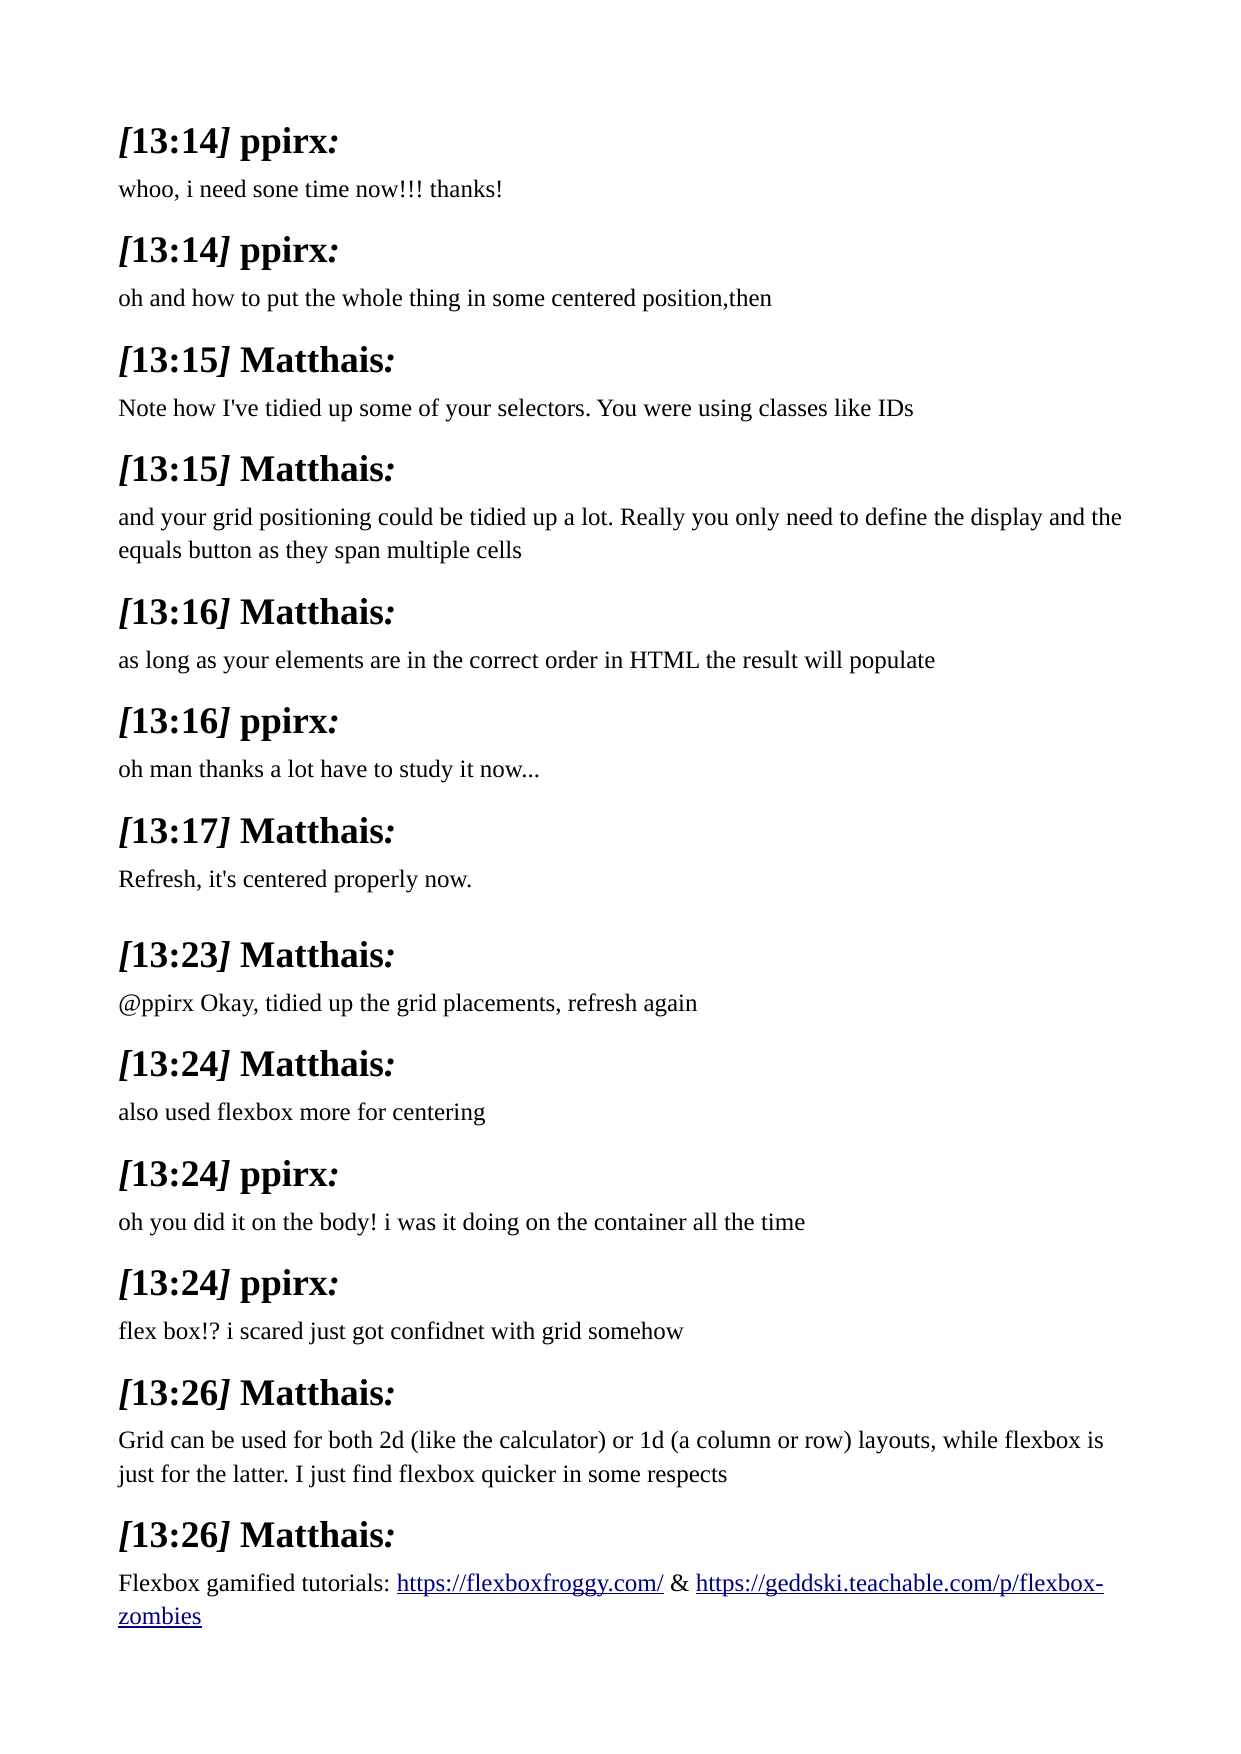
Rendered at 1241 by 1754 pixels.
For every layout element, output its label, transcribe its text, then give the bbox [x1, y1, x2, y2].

text flex box!? i scared just got confidnet with grid somehow [118, 1316, 1122, 1345]
subtitle [13:24] ppirx: [118, 1261, 1122, 1304]
subtitle [13:14] ppirx: [118, 228, 1122, 271]
text as long as your elements are in the correct order in HTML the result will populate [118, 645, 1122, 673]
text @ppirx Okay, tidied up the grid placements, refresh again [118, 988, 1122, 1016]
subtitle [13:16] Matthais: [118, 589, 1122, 632]
text oh you did it on the body! i was it doing on the container all the time [118, 1207, 1122, 1235]
text oh and how to put the whole thing in some centered position,then [118, 283, 1122, 312]
subtitle [13:14] ppirx: [118, 118, 1122, 161]
text oh man thanks a lot have to study it now... [118, 754, 1122, 783]
subtitle [13:17] Matthais: [118, 808, 1122, 851]
subtitle [13:15] Matthais: [118, 337, 1122, 380]
subtitle [13:26] Matthais: [118, 1370, 1122, 1413]
text Grid can be used for both 2d (like the calculator) or 1d (a column or row) layouts, while flexbox is just for the latter. I just find flexbox quicker in some respects [118, 1426, 1122, 1487]
text also used flexbox more for centering [118, 1097, 1122, 1126]
subtitle [13:15] Matthais: [118, 447, 1122, 490]
subtitle [13:24] ppirx: [118, 1151, 1122, 1194]
subtitle [13:16] ppirx: [118, 698, 1122, 742]
text Flexbox gamified tutorials: https://flexboxfroggy.com/ & https://geddski.teachable.com/p/flexbox-zombies [118, 1568, 1122, 1630]
text Refresh, it's centered properly now. [118, 864, 1122, 892]
subtitle [13:23] Matthais: [118, 932, 1122, 975]
text whoo, i need sone time now!!! thanks! [118, 174, 1122, 202]
text Note how I've tidied up some of your selectors. You were using classes like IDs [118, 393, 1122, 421]
subtitle [13:24] Matthais: [118, 1042, 1122, 1085]
text and your grid positioning could be tidied up a lot. Really you only need to define the display and the equals button as they span multiple cells [118, 502, 1122, 564]
subtitle [13:26] Matthais: [118, 1512, 1122, 1556]
